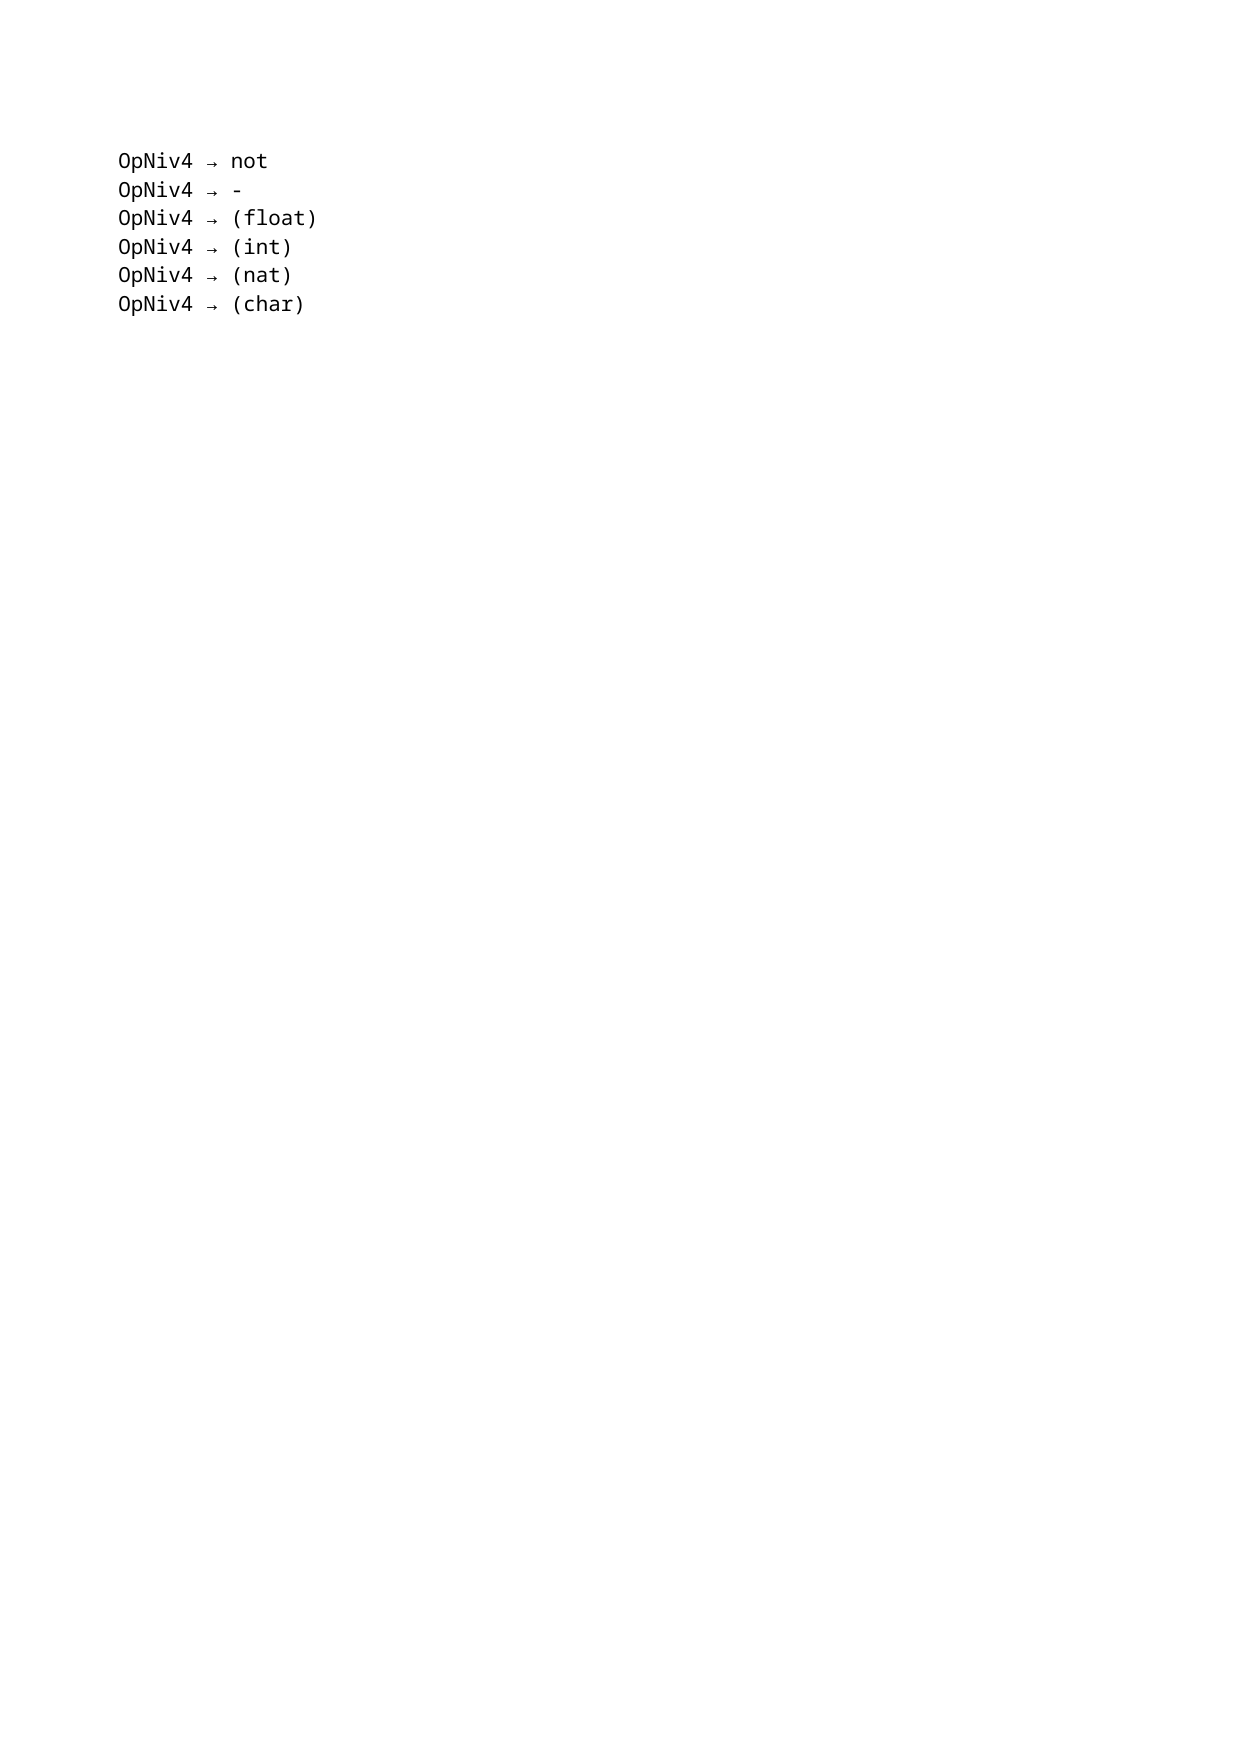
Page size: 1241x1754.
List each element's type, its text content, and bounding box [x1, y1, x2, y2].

text OpNiv4 → (int) [118, 232, 1122, 260]
text OpNiv4 → (char) [118, 289, 1122, 317]
text OpNiv4 → not [118, 147, 1122, 175]
text OpNiv4 → (float) [118, 203, 1122, 232]
text OpNiv4 → - [118, 175, 1122, 203]
text OpNiv4 → (nat) [118, 260, 1122, 289]
